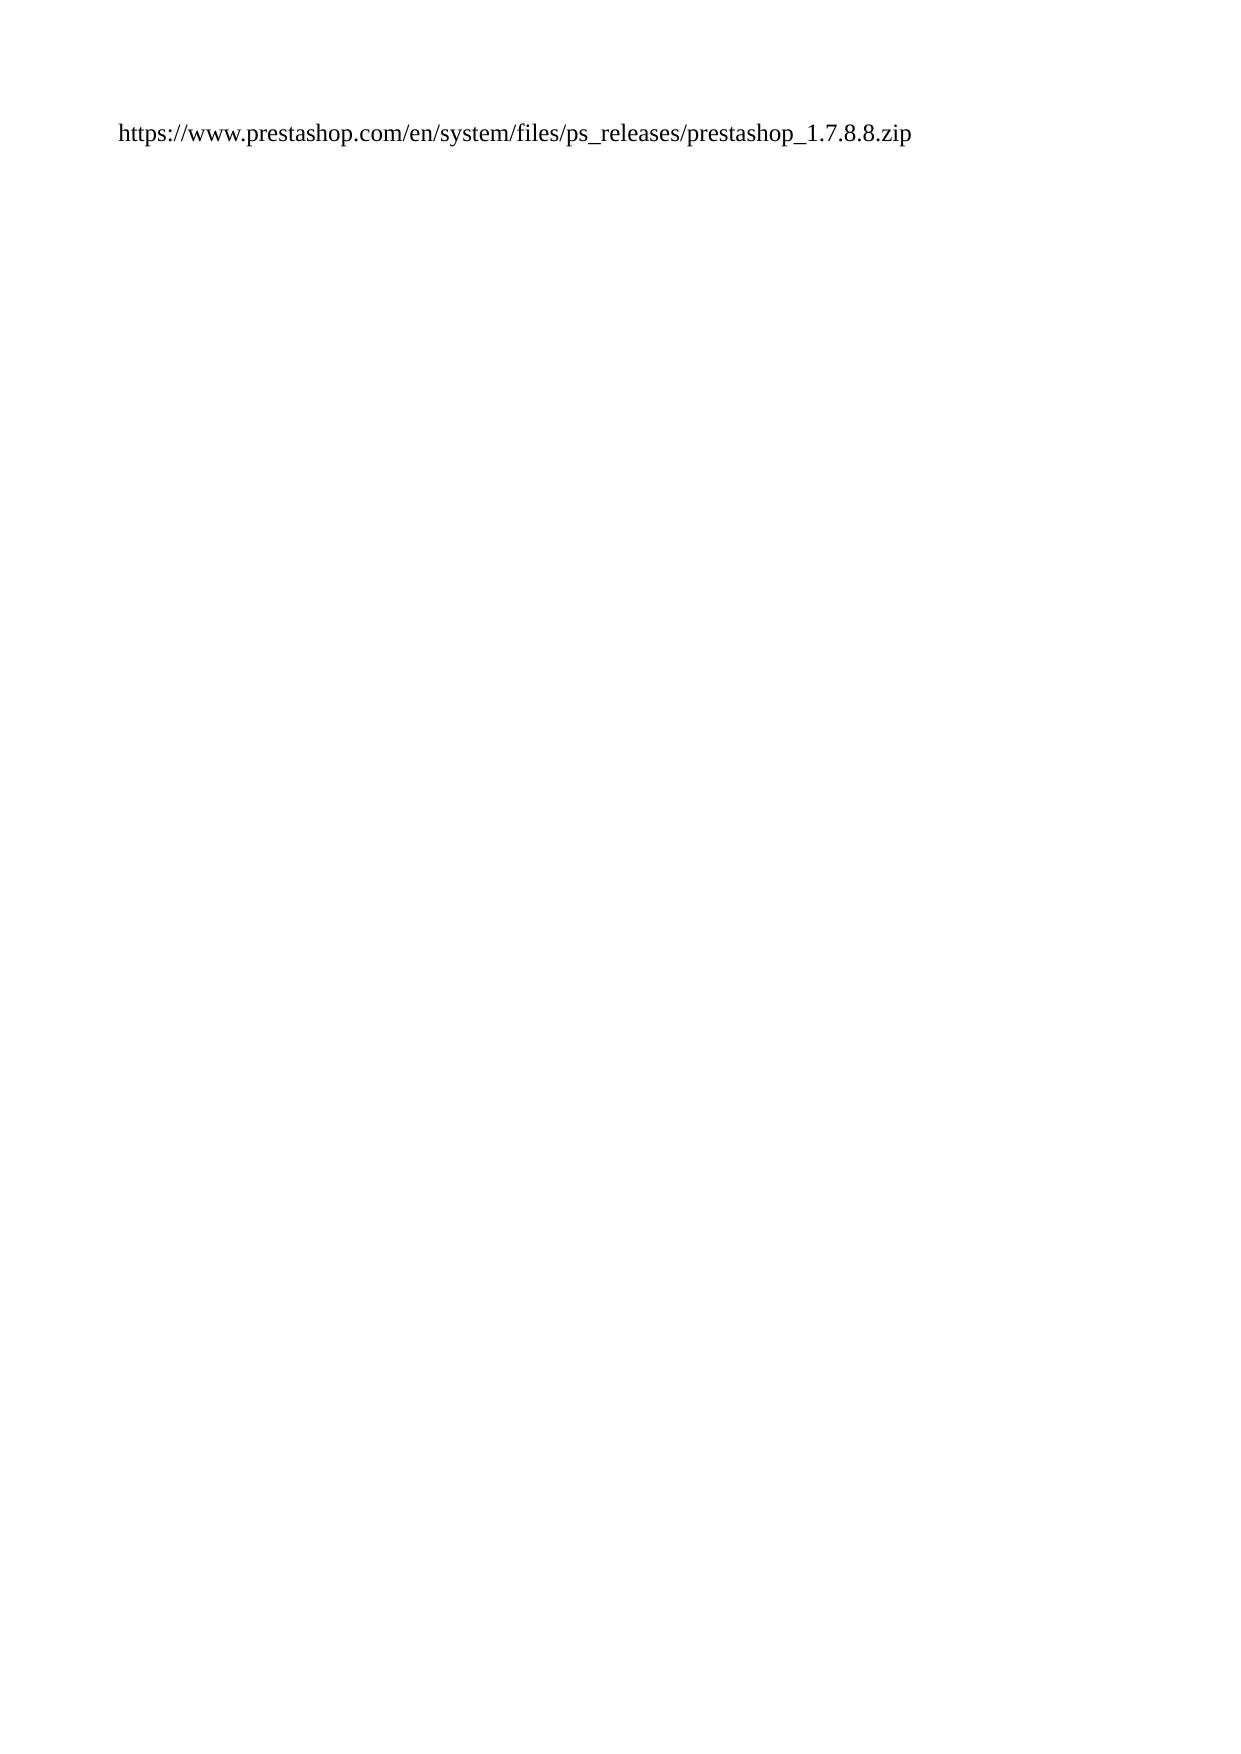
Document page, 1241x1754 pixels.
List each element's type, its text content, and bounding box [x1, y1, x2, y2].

text https://www.prestashop.com/en/system/files/ps_releases/prestashop_1.7.8.8.zip [118, 118, 1122, 147]
